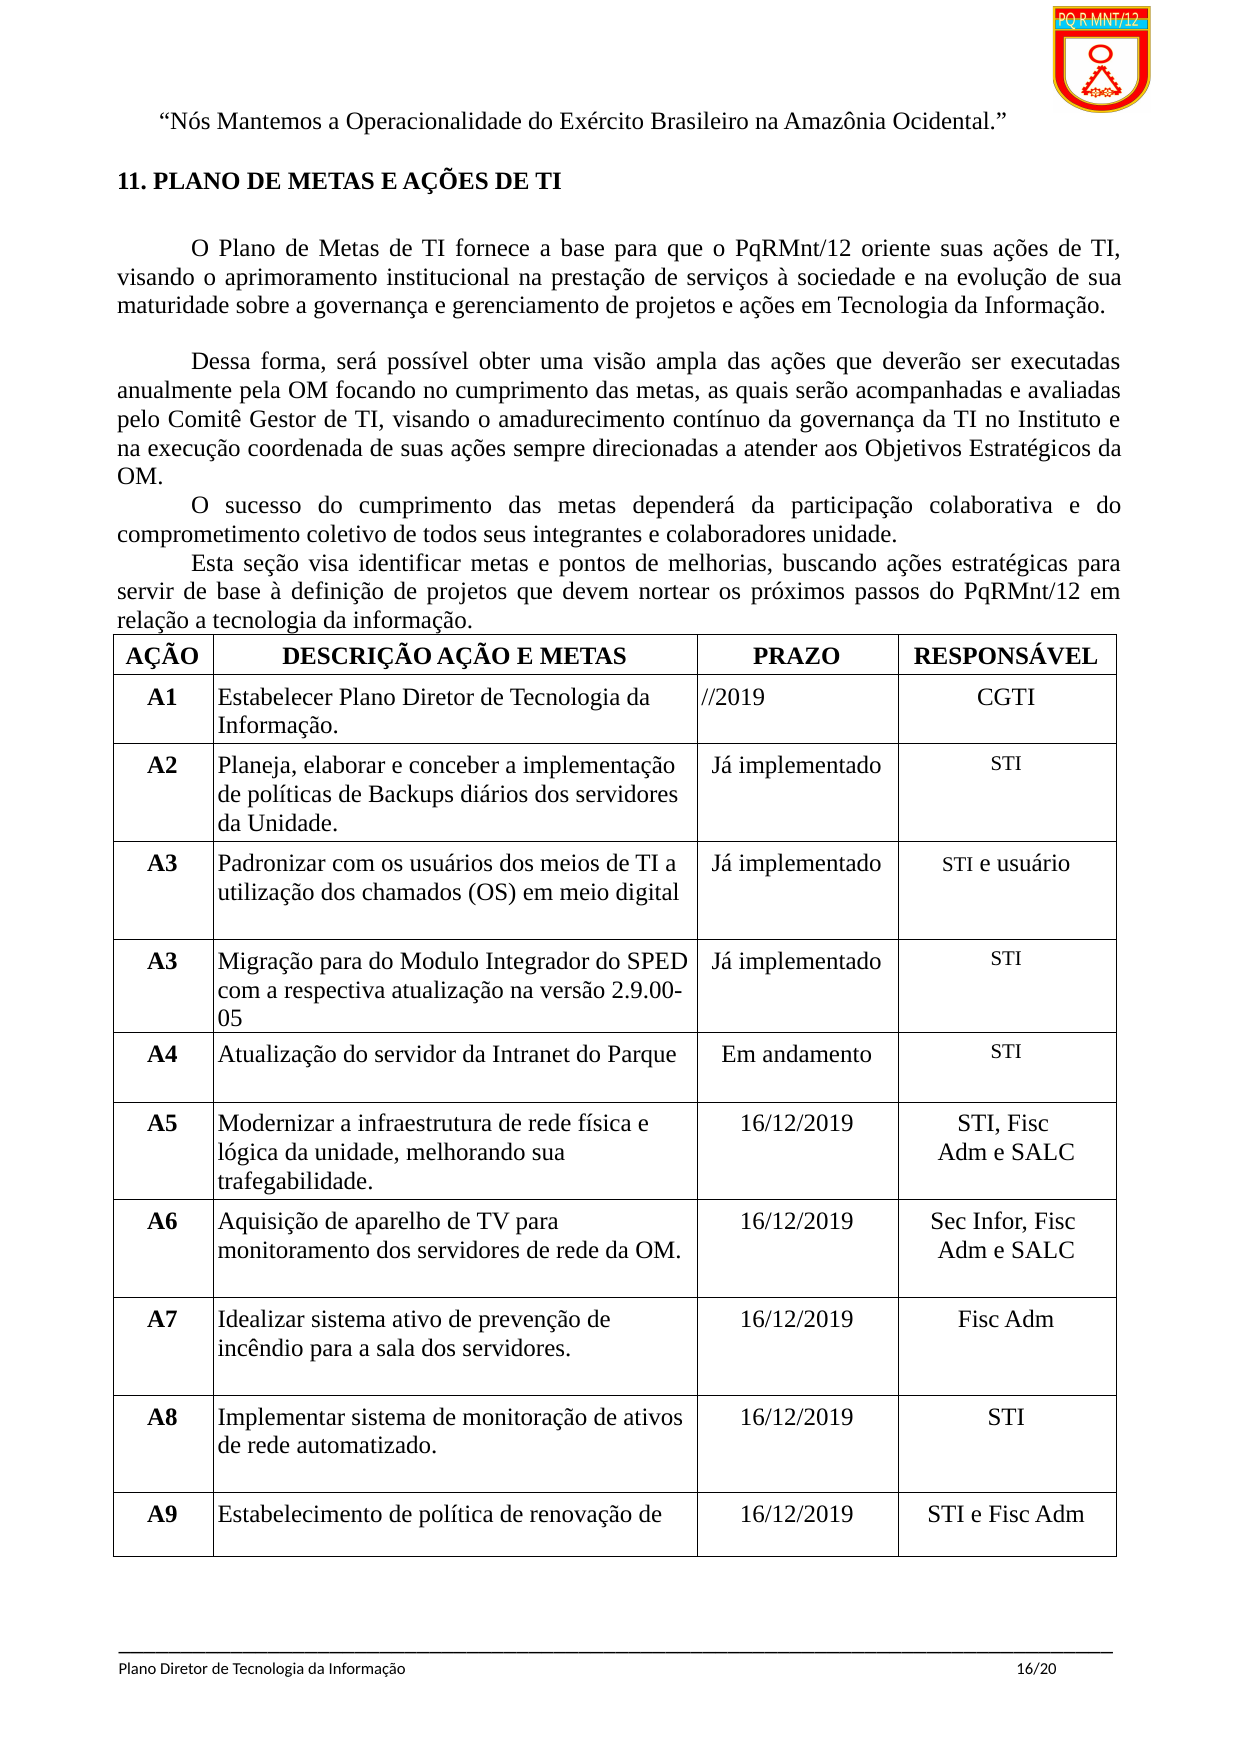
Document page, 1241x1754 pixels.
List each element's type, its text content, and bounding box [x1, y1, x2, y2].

table_cell STI [899, 744, 1116, 841]
table_cell Aquisição de aparelho de TV para monitoramento dos servidores de rede da OM. [214, 1200, 697, 1297]
table_header PRAZO [698, 635, 898, 674]
table_header RESPONSÁVEL [899, 635, 1116, 674]
table_cell Estabelecimento de política de renovação de [214, 1493, 697, 1556]
table_cell //2019 [698, 675, 898, 743]
table_cell Já implementado [698, 842, 898, 939]
table_cell Idealizar sistema ativo de prevenção de incêndio para a sala dos servidores. [214, 1298, 697, 1394]
table_cell 16/12/2019 [698, 1298, 898, 1394]
table_cell STI [899, 1396, 1116, 1492]
table_cell A5 [114, 1103, 213, 1199]
table_header AÇÃO [114, 635, 213, 674]
table_cell A8 [114, 1396, 213, 1492]
table_cell Já implementado [698, 940, 898, 1032]
table_cell Em andamento [698, 1033, 898, 1101]
table_cell STI [899, 1033, 1116, 1101]
text Dessa forma, será possível obter uma visão ampla das ações que deverão ser executadas anualmente pela OM focando no cumprimento das metas, as quais serão acompanhadas e avaliadas pelo Comitê Gestor de TI, visando o amadurecimento contínuo da governança da TI no Instituto e na execução coordenada de suas ações sempre direcionadas a atender aos Objetivos Estratégicos da OM. [117, 346, 1122, 490]
table_cell STI [899, 940, 1116, 1032]
table_cell A3 [114, 940, 213, 1032]
table_cell STI e usuário [899, 842, 1116, 939]
text Esta seção visa identificar metas e pontos de melhorias, buscando ações estratégicas para servir de base à definição de projetos que devem nortear os próximos passos do PqRMnt/12 em relação a tecnologia da informação. [117, 548, 1122, 634]
table_cell A1 [114, 675, 213, 743]
table_cell Fisc Adm [899, 1298, 1116, 1394]
table_cell STI e Fisc Adm [899, 1493, 1116, 1556]
table_cell Sec Infor, Fisc Adm e SALC [899, 1200, 1116, 1297]
table_cell Atualização do servidor da Intranet do Parque [214, 1033, 697, 1101]
table_cell 16/12/2019 [698, 1493, 898, 1556]
table_cell A7 [114, 1298, 213, 1394]
picture [1052, 6, 1151, 113]
table_cell Já implementado [698, 744, 898, 841]
text O Plano de Metas de TI fornece a base para que o PqRMnt/12 oriente suas ações de TI, visando o aprimoramento institucional na prestação de serviços à sociedade e na evolução de sua maturidade sobre a governança e gerenciamento de projetos e ações em Tecnologia da Informação. [117, 233, 1122, 319]
table_cell Planeja, elaborar e conceber a implementação de políticas de Backups diários dos servidores da Unidade. [214, 744, 697, 841]
table_cell 16/12/2019 [698, 1200, 898, 1297]
table_cell Modernizar a infraestrutura de rede física e lógica da unidade, melhorando sua trafegabilidade. [214, 1103, 697, 1199]
table_cell Migração para do Modulo Integrador do SPED com a respectiva atualização na versão 2.9.00-05 [214, 940, 697, 1032]
table_cell STI, Fisc Adm e SALC [899, 1103, 1116, 1199]
subtitle 11. PLANO DE METAS E AÇÕES DE TI [117, 166, 1123, 195]
table_cell Padronizar com os usuários dos meios de TI a utilização dos chamados (OS) em meio digital [214, 842, 697, 939]
table_cell CGTI [899, 675, 1116, 743]
table_cell A2 [114, 744, 213, 841]
table_cell 16/12/2019 [698, 1103, 898, 1199]
table_cell A6 [114, 1200, 213, 1297]
table_cell 16/12/2019 [698, 1396, 898, 1492]
table_cell A4 [114, 1033, 213, 1101]
table_cell Implementar sistema de monitoração de ativos de rede automatizado. [214, 1396, 697, 1492]
text O sucesso do cumprimento das metas dependerá da participação colaborativa e do comprometimento coletivo de todos seus integrantes e colaboradores unidade. [117, 490, 1122, 548]
table_cell Estabelecer Plano Diretor de Tecnologia da Informação. [214, 675, 697, 743]
table_header DESCRIÇÃO AÇÃO E METAS [214, 635, 697, 674]
table_cell A9 [114, 1493, 213, 1556]
table_cell A3 [114, 842, 213, 939]
